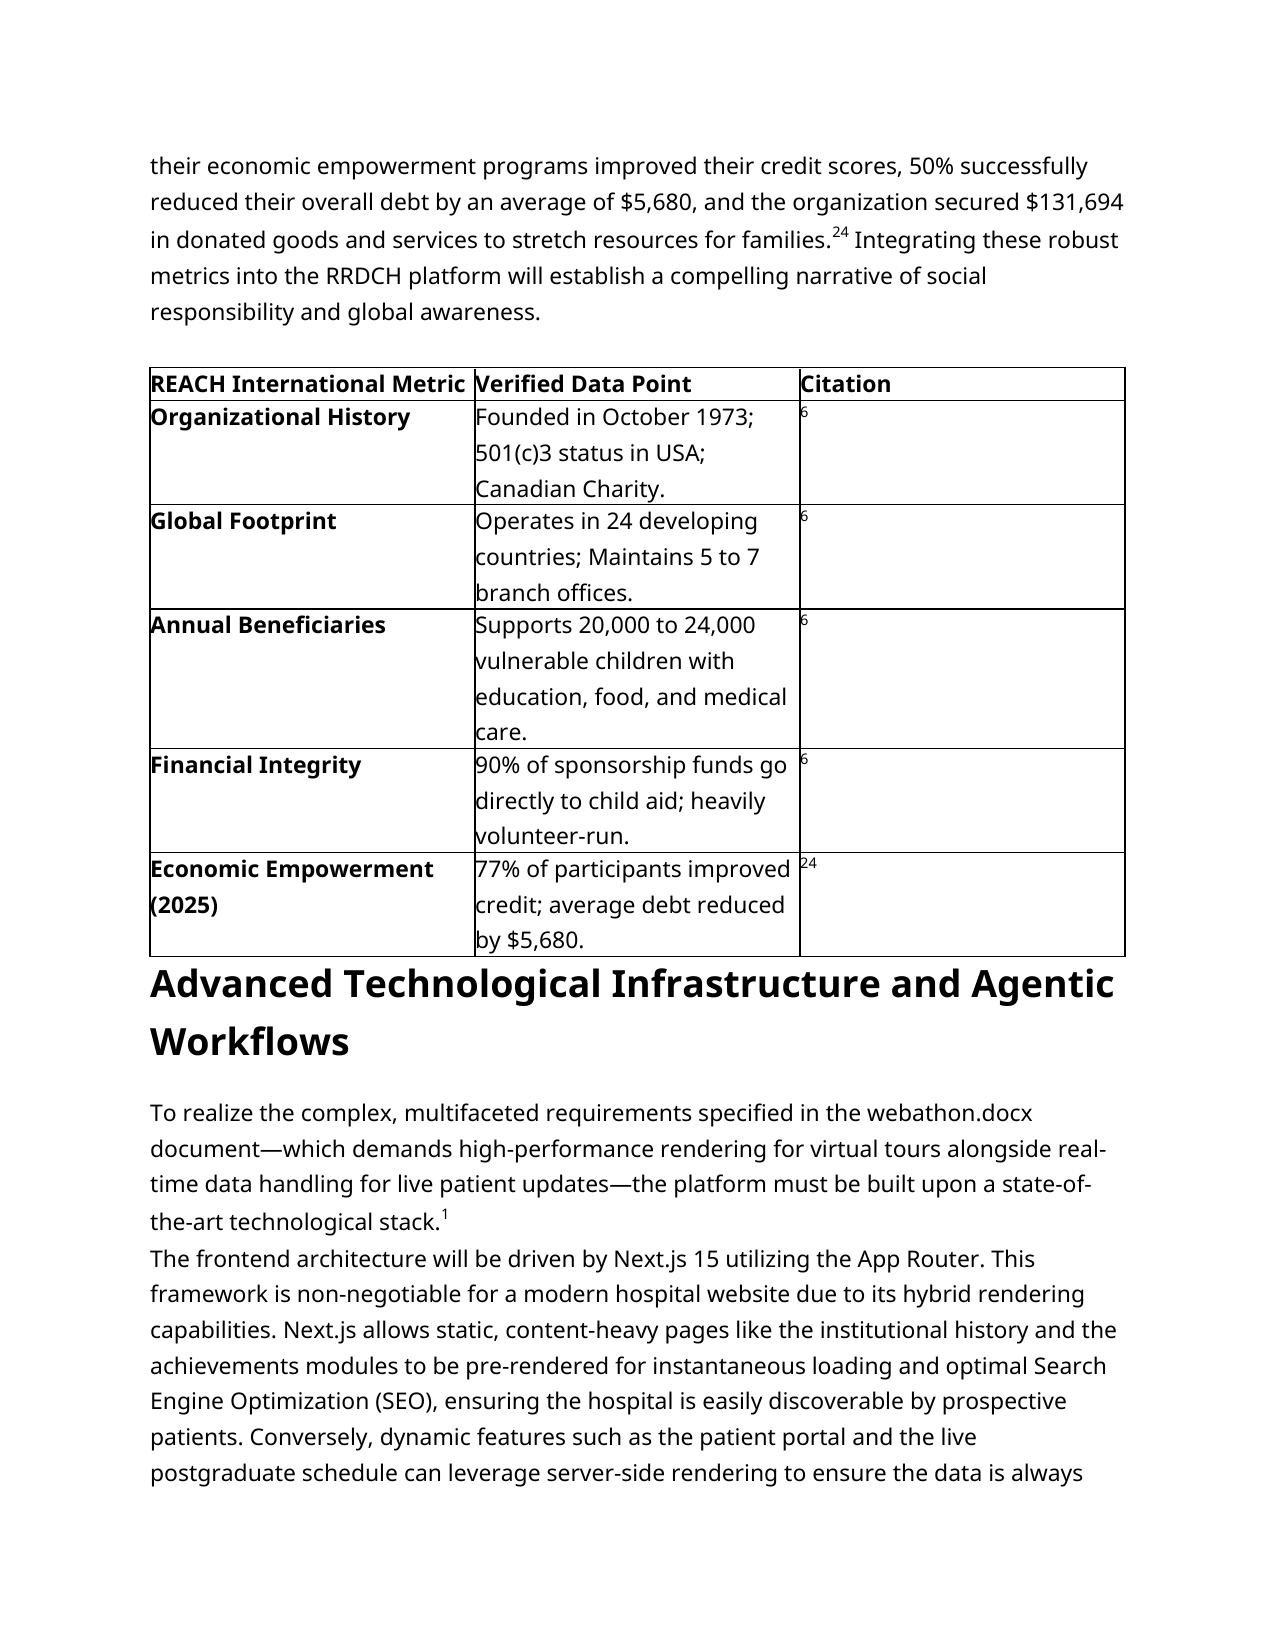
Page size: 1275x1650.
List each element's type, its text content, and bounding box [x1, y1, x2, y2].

table_cell Economic Empowerment (2025) [151, 853, 474, 956]
table_cell 24 [801, 853, 1124, 956]
table_cell Founded in October 1973; 501(c)3 status in USA; Canadian Charity. [476, 401, 799, 504]
table_cell 6 [801, 401, 1124, 504]
table_cell 6 [801, 610, 1124, 747]
table_header REACH International Metric [151, 368, 475, 400]
text To realize the complex, multifaceted requirements specified in the webathon.docx document—which demands high-performance rendering for virtual tours alongside real-time data handling for live patient updates—the platform must be built upon a state-of-the-art technological stack.1 [150, 1097, 1125, 1238]
text their economic empowerment programs improved their credit scores, 50% successfully reduced their overall debt by an average of $5,680, and the organization secured $131,694 in donated goods and services to stretch resources for families.24 Integrating these robust metrics into the RRDCH platform will establish a compelling narrative of social responsibility and global awareness. [150, 150, 1125, 327]
subtitle Advanced Technological Infrastructure and Agentic Workflows [150, 957, 1125, 1066]
table_cell Annual Beneficiaries [151, 610, 474, 747]
text The frontend architecture will be driven by Next.js 15 utilizing the App Router. This framework is non-negotiable for a modern hospital website due to its hybrid rendering capabilities. Next.js allows static, content-heavy pages like the institutional history and the achievements modules to be pre-rendered for instantaneous loading and optimal Search Engine Optimization (SEO), ensuring the hospital is easily discoverable by prospective patients. Conversely, dynamic features such as the patient portal and the live postgraduate schedule can leverage server-side rendering to ensure the data is always [150, 1243, 1125, 1488]
table_cell 77% of participants improved credit; average debt reduced by $5,680. [476, 853, 799, 956]
table_cell Global Footprint [151, 505, 474, 608]
table_cell Supports 20,000 to 24,000 vulnerable children with education, food, and medical care. [476, 610, 799, 747]
table_cell 6 [801, 749, 1124, 852]
table_cell Operates in 24 developing countries; Maintains 5 to 7 branch offices. [476, 505, 799, 608]
table_cell Financial Integrity [151, 749, 474, 852]
table_header Citation [801, 368, 1124, 400]
table_cell 90% of sponsorship funds go directly to child aid; heavily volunteer-run. [476, 749, 799, 852]
table_cell Organizational History [151, 401, 474, 504]
table_cell 6 [801, 505, 1124, 608]
table_header Verified Data Point [476, 368, 800, 400]
